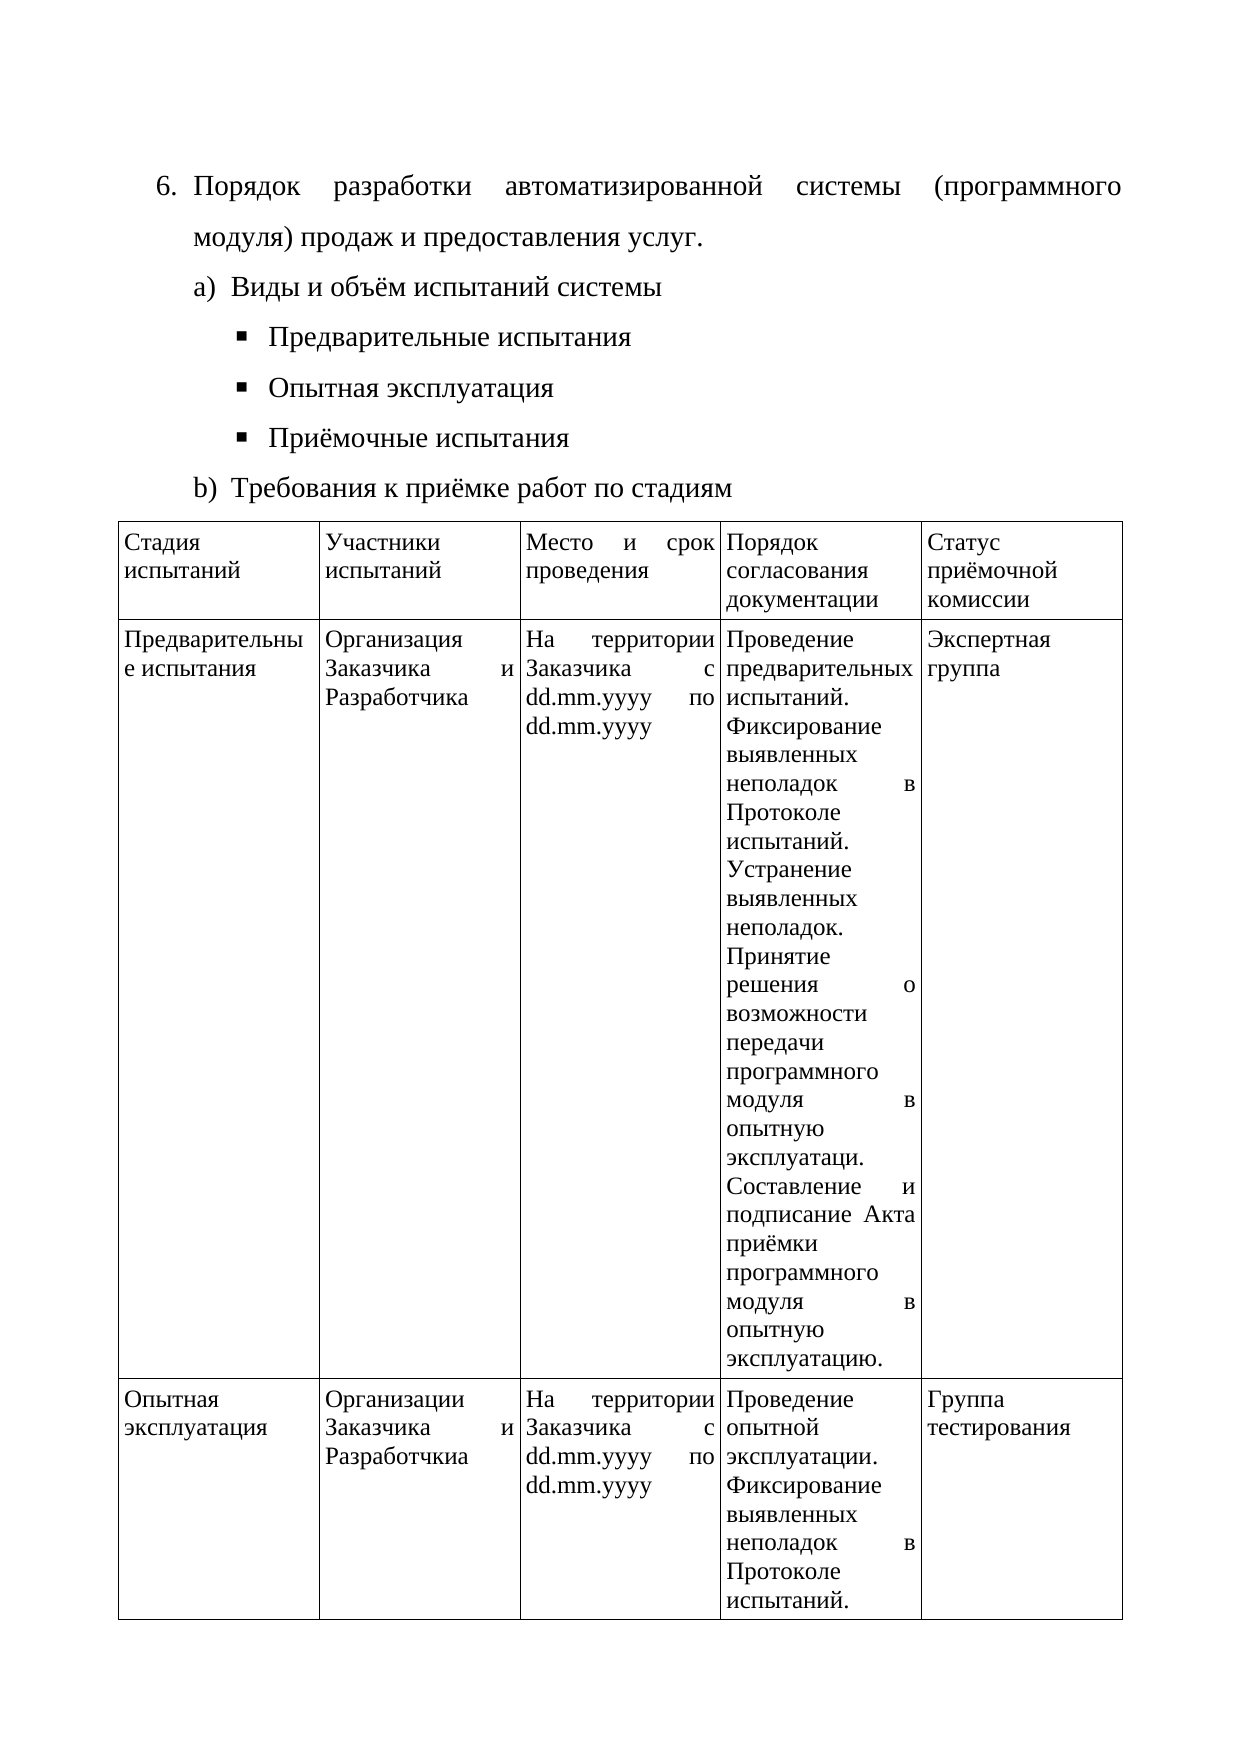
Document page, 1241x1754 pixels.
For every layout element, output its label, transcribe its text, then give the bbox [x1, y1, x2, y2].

table_cell Опытная эксплуатация [119, 1379, 319, 1619]
table_header Участники испытаний [320, 522, 520, 619]
table_header Статус приёмочной комиссии [922, 522, 1122, 619]
table_header Стадия испытаний [119, 522, 319, 619]
list Виды и объём испытаний системы [193, 269, 1122, 303]
table_cell На территории Заказчика с dd.mm.yyyy по dd.mm.yyyy [521, 1379, 720, 1619]
table_cell На территории Заказчика с dd.mm.yyyy по dd.mm.yyyy [521, 620, 720, 1378]
table_cell Группа тестирования [922, 1379, 1122, 1619]
table_cell Предварительные испытания [119, 620, 319, 1378]
table_cell Организации Заказчика и Разработчкиа [320, 1379, 520, 1619]
list Приёмочные испытания [231, 420, 1122, 454]
table_header Место и срок проведения [521, 522, 720, 619]
table_cell Организация Заказчика и Разработчика [320, 620, 520, 1378]
list Требования к приёмке работ по стадиям [193, 471, 1122, 504]
table_cell Экспертная группа [922, 620, 1122, 1378]
list Предварительные испытания [231, 319, 1122, 353]
table_cell Проведение опытной эксплуатации. Фиксирование выявленных неполадок в Протоколе испытаний. [721, 1379, 921, 1619]
table_cell Проведение предварительных испытаний. Фиксирование выявленных неполадок в Протоколе испытаний. Устранение выявленных неполадок. Принятие решения о возможности передачи программного модуля в опытную эксплуатаци. Составление и подписание Акта приёмки программного модуля в опытную эксплуатацию. [721, 620, 921, 1378]
list Опытная эксплуатация [231, 370, 1122, 403]
table_header Порядок согласования документации [721, 522, 921, 619]
list Порядок разработки автоматизированной системы (программного модуля) продаж и предоставления услуг. [156, 168, 1122, 252]
